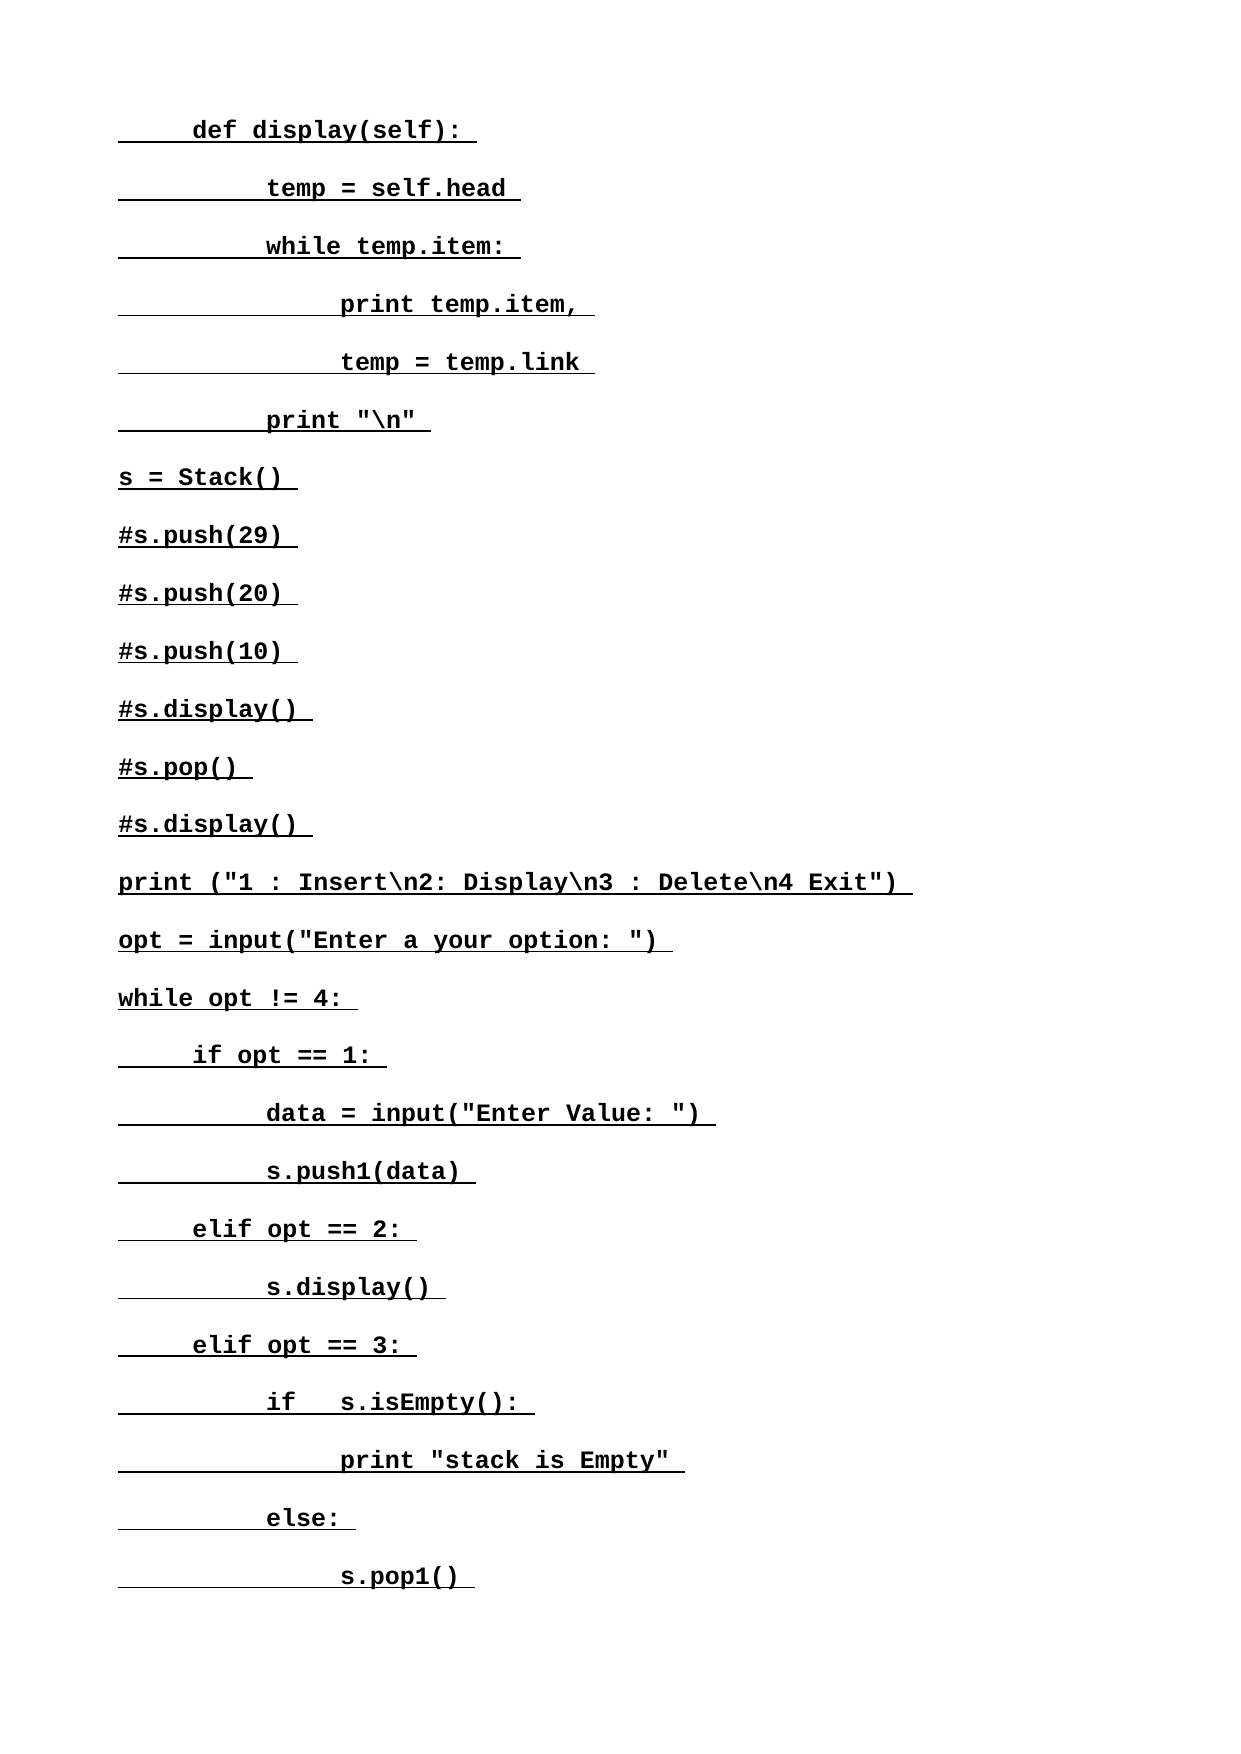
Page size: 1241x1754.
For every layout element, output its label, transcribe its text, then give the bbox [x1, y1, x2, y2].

text print "stack is Empty" [118, 1448, 1122, 1476]
text def display(self): [118, 118, 1122, 146]
text if s.isEmpty(): [118, 1390, 1122, 1418]
text #s.display() [118, 812, 1122, 840]
text s.push1(data) [118, 1159, 1122, 1187]
text #s.display() [118, 696, 1122, 724]
text data = input("Enter Value: ") [118, 1101, 1122, 1129]
text print ("1 : Insert\n2: Display\n3 : Delete\n4 Exit") [118, 870, 1122, 898]
text print "\n" [118, 407, 1122, 436]
text #s.push(29) [118, 523, 1122, 551]
text while temp.item: [118, 234, 1122, 262]
text #s.push(10) [118, 638, 1122, 667]
text if opt == 1: [118, 1043, 1122, 1071]
text #s.pop() [118, 754, 1122, 782]
text else: [118, 1506, 1122, 1534]
text temp = self.head [118, 176, 1122, 204]
text #s.push(20) [118, 581, 1122, 609]
text temp = temp.link [118, 349, 1122, 378]
text elif opt == 2: [118, 1217, 1122, 1245]
text s.display() [118, 1274, 1122, 1303]
text elif opt == 3: [118, 1332, 1122, 1361]
text while opt != 4: [118, 985, 1122, 1014]
text s = Stack() [118, 465, 1122, 493]
text print temp.item, [118, 292, 1122, 320]
text opt = input("Enter a your option: ") [118, 927, 1122, 956]
text s.pop1() [118, 1563, 1122, 1592]
